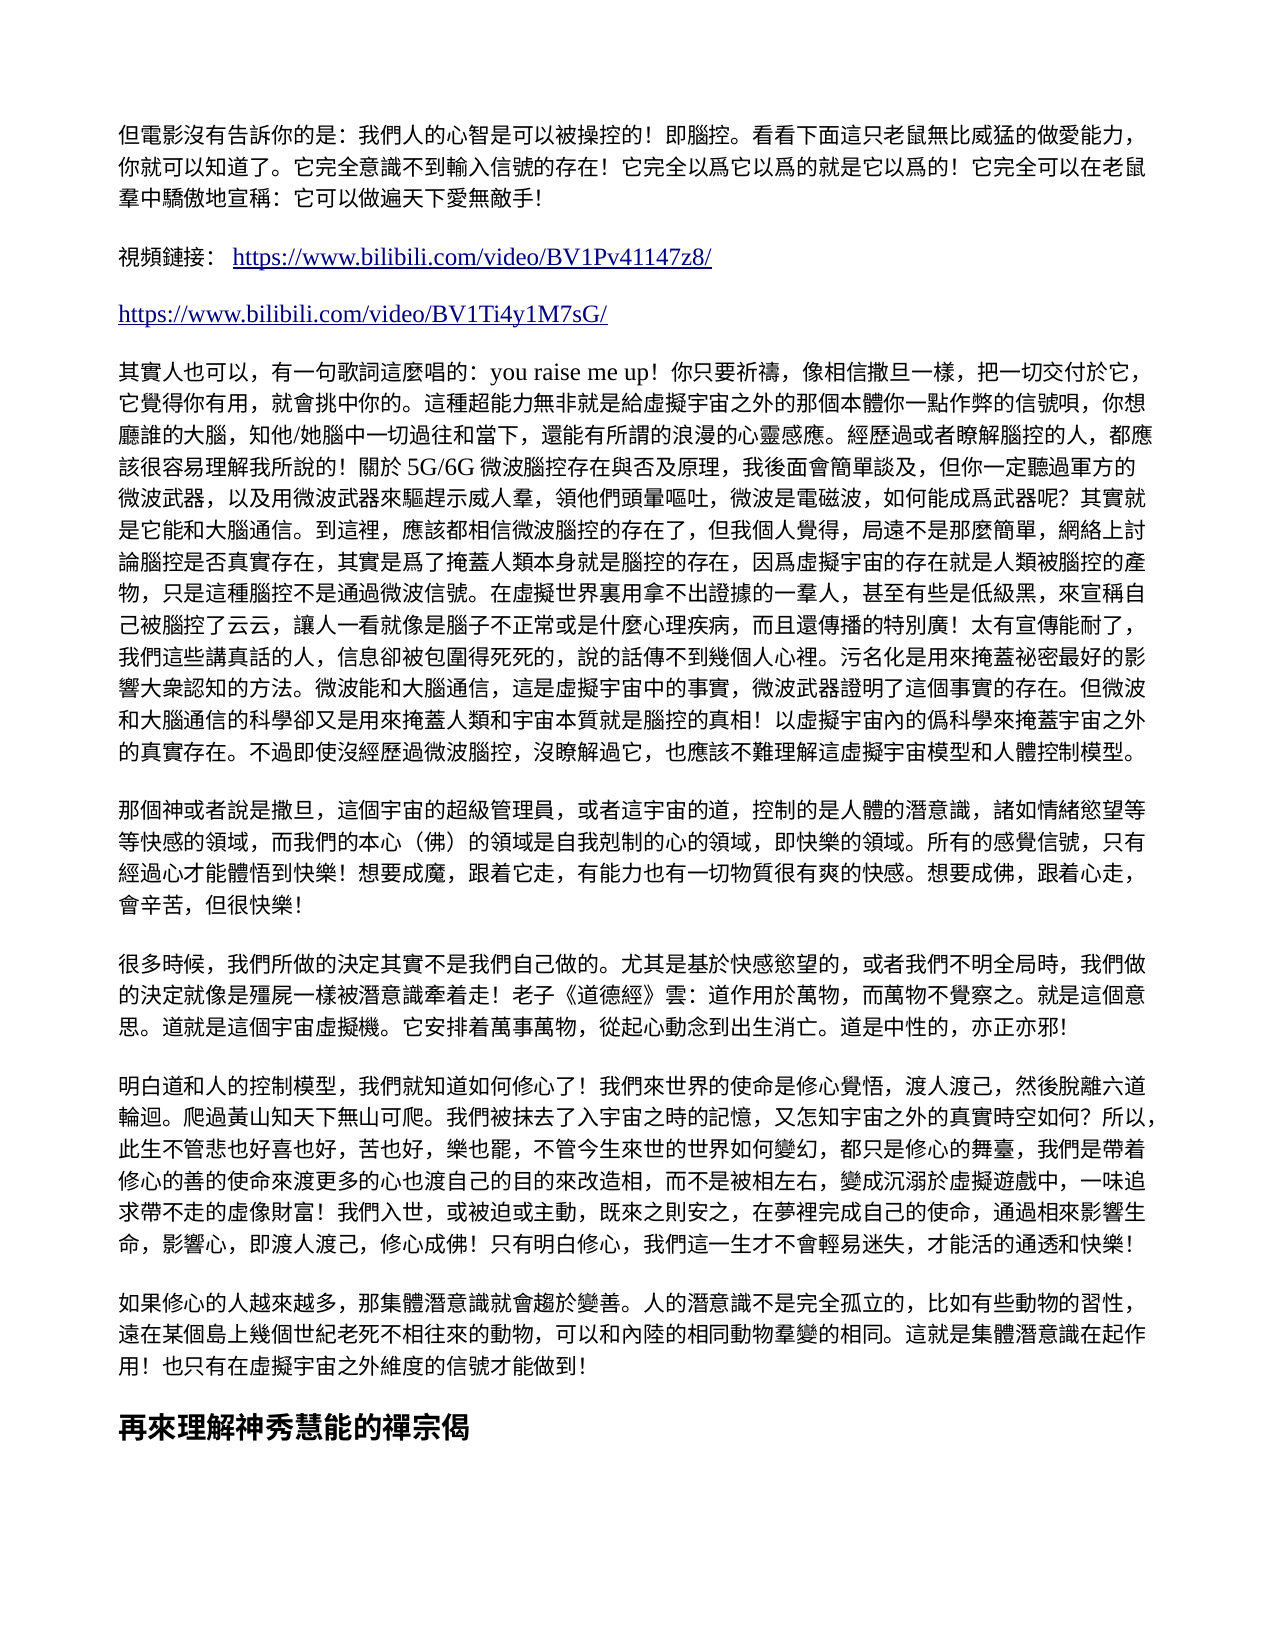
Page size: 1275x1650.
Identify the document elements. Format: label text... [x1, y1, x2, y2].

text 但電影沒有告訴你的是：我們人的心智是可以被操控的！即腦控。看看下面這只老鼠無比威猛的做愛能力，你就可以知道了。它完全意識不到輸入信號的存在！它完全以爲它以爲的就是它以爲的！它完全可以在老鼠羣中驕傲地宣稱：它可以做遍天下愛無敵手！ [118, 118, 1157, 213]
text 那個神或者說是撒旦，這個宇宙的超級管理員，或者這宇宙的道，控制的是人體的潛意識，諸如情緒慾望等等快感的領域，而我們的本心（佛）的領域是自我剋制的心的領域，即快樂的領域。所有的感覺信號，只有經過心才能體悟到快樂！想要成魔，跟着它走，有能力也有一切物質很有爽的快感。想要成佛，跟着心走，會辛苦，但很快樂！ [118, 793, 1157, 920]
text 很多時候，我們所做的決定其實不是我們自己做的。尤其是基於快感慾望的，或者我們不明全局時，我們做的決定就像是殭屍一樣被潛意識牽着走！老子《道德經》雲：道作用於萬物，而萬物不覺察之。就是這個意思。道就是這個宇宙虛擬機。它安排着萬事萬物，從起心動念到出生消亡。道是中性的，亦正亦邪！ [118, 947, 1157, 1042]
text 明白道和人的控制模型，我們就知道如何修心了！我們來世界的使命是修心覺悟，渡人渡己，然後脫離六道輪迴。爬過黃山知天下無山可爬。我們被抹去了入宇宙之時的記憶，又怎知宇宙之外的真實時空如何？所以，此生不管悲也好喜也好，苦也好，樂也罷，不管今生來世的世界如何變幻，都只是修心的舞臺，我們是帶着修心的善的使命來渡更多的心也渡自己的目的來改造相，而不是被相左右，變成沉溺於虛擬遊戲中，一味追求帶不走的虛像財富！我們入世，或被迫或主動，既來之則安之，在夢裡完成自己的使命，通過相來影響生命，影響心，即渡人渡己，修心成佛！只有明白修心，我們這一生才不會輕易迷失，才能活的通透和快樂！ [118, 1069, 1157, 1259]
text 其實人也可以，有一句歌詞這麼唱的：you raise me up！你只要祈禱，像相信撒旦一樣，把一切交付於它，它覺得你有用，就會挑中你的。這種超能力無非就是給虛擬宇宙之外的那個本體你一點作弊的信號唄，你想廳誰的大腦，知他/她腦中一切過往和當下，還能有所謂的浪漫的心靈感應。經歷過或者瞭解腦控的人，都應該很容易理解我所說的！關於5G/6G微波腦控存在與否及原理，我後面會簡單談及，但你一定聽過軍方的微波武器，以及用微波武器來驅趕示威人羣，領他們頭暈嘔吐，微波是電磁波，如何能成爲武器呢？其實就是它能和大腦通信。到這裡，應該都相信微波腦控的存在了，但我個人覺得，局遠不是那麼簡單，網絡上討論腦控是否真實存在，其實是爲了掩蓋人類本身就是腦控的存在，因爲虛擬宇宙的存在就是人類被腦控的產物，只是這種腦控不是通過微波信號。在虛擬世界裏用拿不出證據的一羣人，甚至有些是低級黑，來宣稱自己被腦控了云云，讓人一看就像是腦子不正常或是什麼心理疾病，而且還傳播的特別廣！太有宣傳能耐了，我們這些講真話的人，信息卻被包圍得死死的，說的話傳不到幾個人心裡。污名化是用來掩蓋祕密最好的影響大衆認知的方法。微波能和大腦通信，這是虛擬宇宙中的事實，微波武器證明了這個事實的存在。但微波和大腦通信的科學卻又是用來掩蓋人類和宇宙本質就是腦控的真相！以虛擬宇宙內的僞科學來掩蓋宇宙之外的真實存在。不過即使沒經歷過微波腦控，沒瞭解過它，也應該不難理解這虛擬宇宙模型和人體控制模型。 [118, 354, 1157, 766]
text https://www.bilibili.com/video/BV1Ti4y1M7sG/ [118, 299, 1157, 327]
text 如果修心的人越來越多，那集體潛意識就會趨於變善。人的潛意識不是完全孤立的，比如有些動物的習性，遠在某個島上幾個世紀老死不相往來的動物，可以和內陸的相同動物羣變的相同。這就是集體潛意識在起作用！也只有在虛擬宇宙之外維度的信號才能做到！ [118, 1286, 1157, 1381]
subtitle 再來理解神秀慧能的禪宗偈 [118, 1404, 1157, 1447]
text 視頻鏈接： https://www.bilibili.com/video/BV1Pv41147z8/ [118, 240, 1157, 272]
